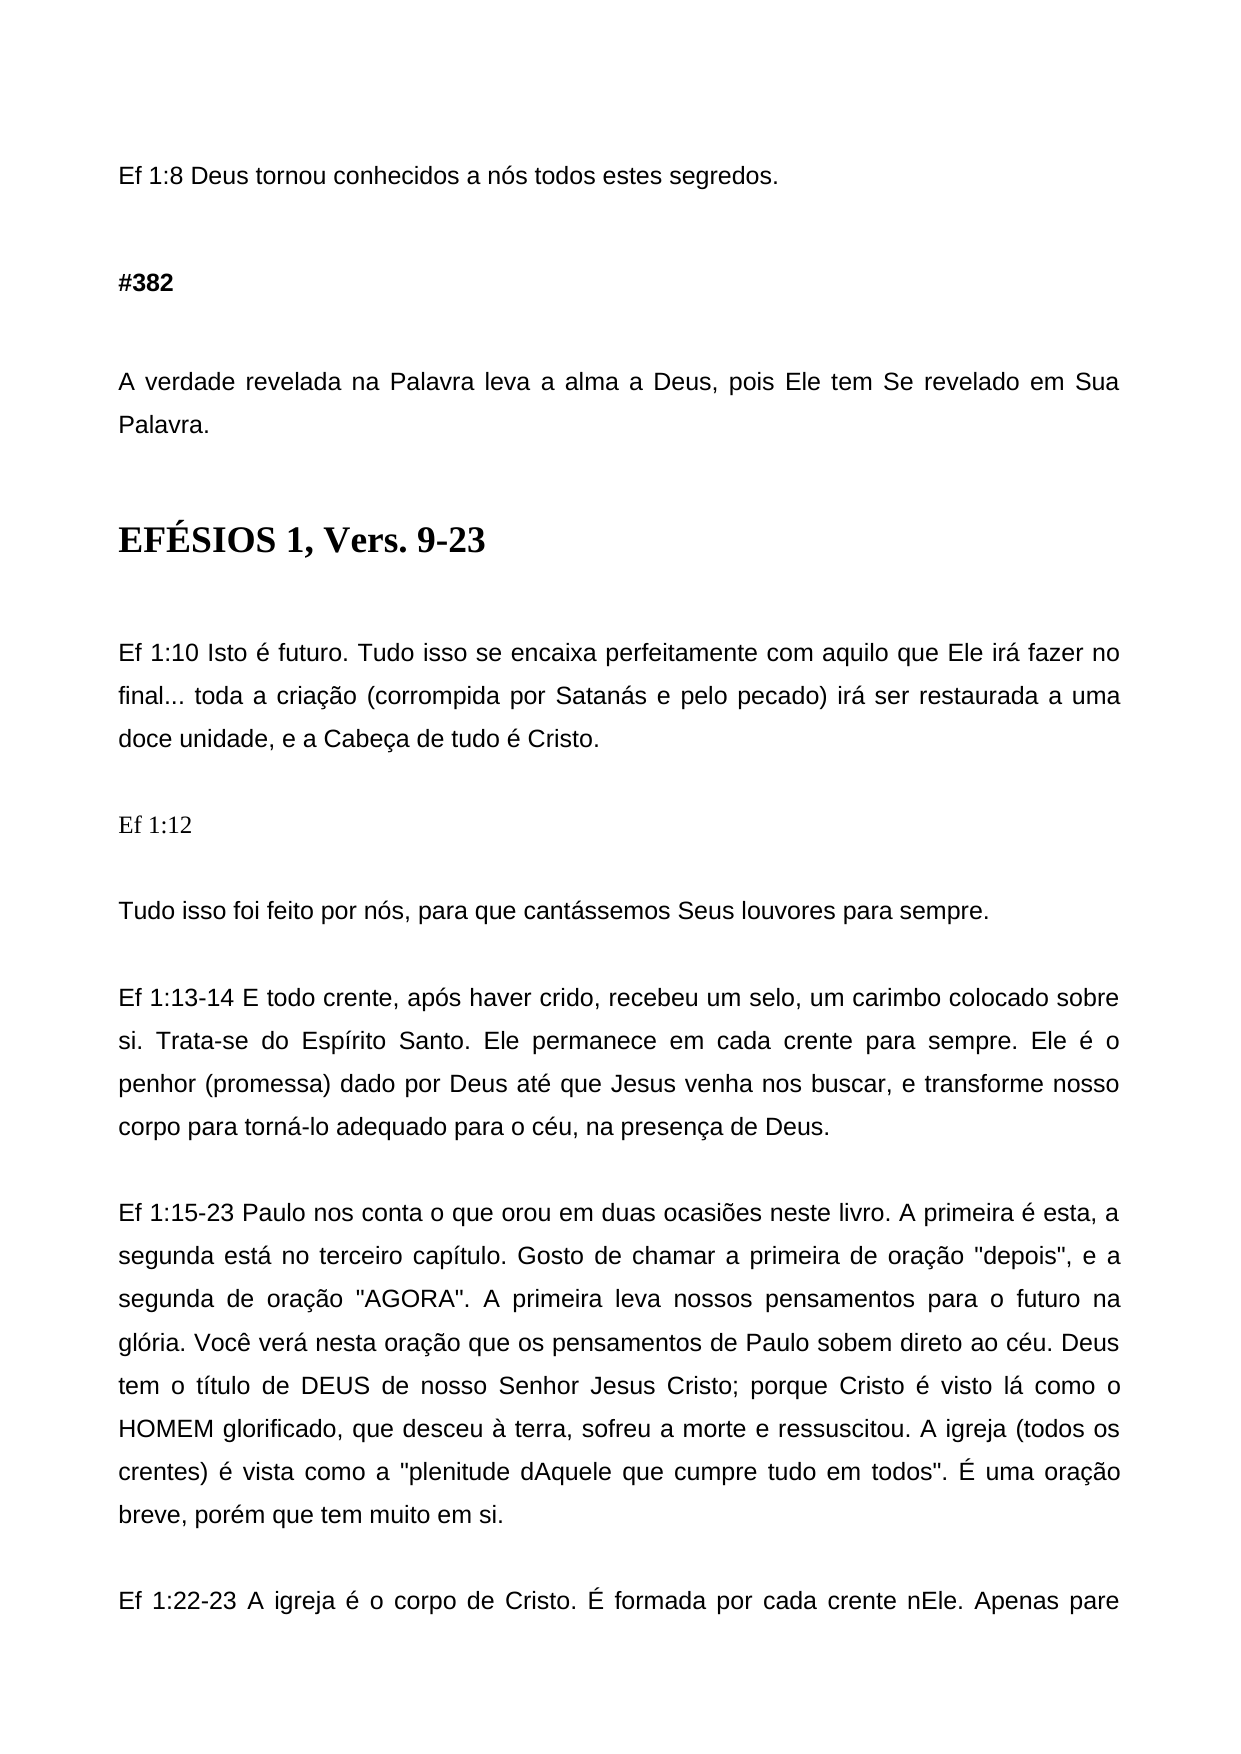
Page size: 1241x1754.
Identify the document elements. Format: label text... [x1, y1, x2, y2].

text Ef 1:15-23 Paulo nos conta o que orou em duas ocasiões neste livro. A primeira é esta, a segunda está no terceiro capítulo. Gosto de chamar a primeira de oração "depois", e a segunda de oração "AGORA". A primeira leva nossos pensamentos para o futuro na glória. Você verá nesta oração que os pensamentos de Paulo sobem direto ao céu. Deus tem o título de DEUS de nosso Senhor Jesus Cristo; porque Cristo é visto lá como o HOMEM glorificado, que desceu à terra, sofreu a morte e ressuscitou. A igreja (todos os crentes) é vista como a "plenitude dAquele que cumpre tudo em todos". É uma oração breve, porém que tem muito em si. [118, 1198, 1122, 1529]
text Ef 1:12 [118, 810, 1122, 839]
text Tudo isso foi feito por nós, para que cantássemos Seus louvores para sempre. [118, 896, 1122, 925]
text Ef 1:10 Isto é futuro. Tudo isso se encaixa perfeitamente com aquilo que Ele irá fazer no final... toda a criação (corrompida por Satanás e pelo pecado) irá ser restaurada a uma doce unidade, e a Cabeça de tudo é Cristo. [118, 638, 1122, 753]
text Ef 1:22-23 A igreja é o corpo de Cristo. É formada por cada crente nEle. Apenas pare [118, 1586, 1122, 1615]
subtitle #382 [118, 268, 1122, 297]
subtitle EFÉSIOS 1, Vers. 9-23 [118, 517, 1122, 560]
text Ef 1:13-14 E todo crente, após haver crido, recebeu um selo, um carimbo colocado sobre si. Trata-se do Espírito Santo. Ele permanece em cada crente para sempre. Ele é o penhor (promessa) dado por Deus até que Jesus venha nos buscar, e transforme nosso corpo para torná-lo adequado para o céu, na presença de Deus. [118, 983, 1122, 1141]
text Ef 1:8 Deus tornou conhecidos a nós todos estes segredos. [118, 161, 1122, 190]
text A verdade revelada na Palavra leva a alma a Deus, pois Ele tem Se revelado em Sua Palavra. [118, 367, 1122, 439]
